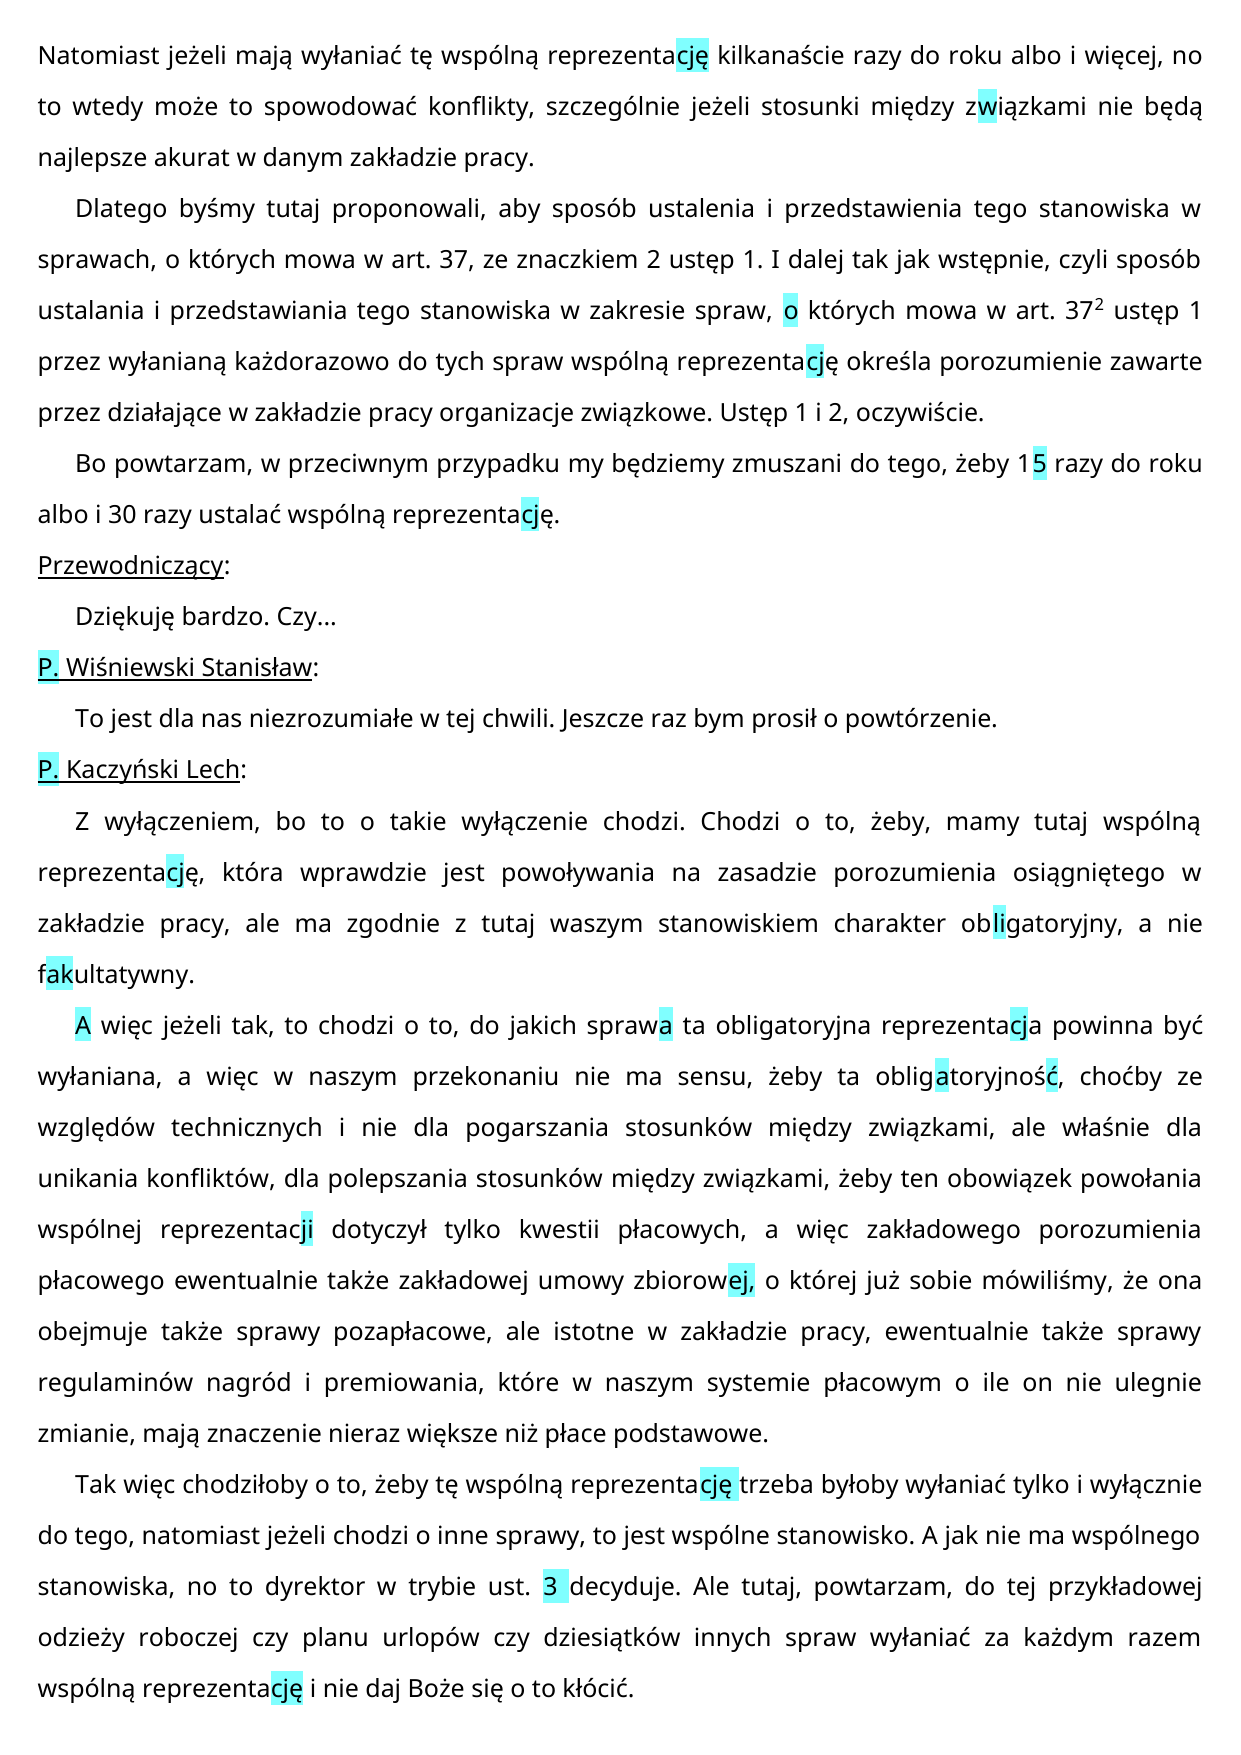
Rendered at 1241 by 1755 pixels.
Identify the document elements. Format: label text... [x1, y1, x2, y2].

text Natomiast jeżeli mają wyłaniać tę wspólną reprezentację kilkanaście razy do roku albo i więcej, no to wtedy może to spowodować konflikty, szczególnie jeżeli stosunki między związkami nie będą najlepsze akurat w danym zakładzie pracy. [37, 37, 1203, 174]
text Z wyłączeniem, bo to o takie wyłączenie chodzi. Chodzi o to, żeby, mamy tutaj wspólną reprezentację, która wprawdzie jest powoływania na zasadzie porozumienia osiągniętego w zakładzie pracy, ale ma zgodnie z tutaj waszym stanowiskiem charakter obligatoryjny, a nie fakultatywny. [37, 803, 1203, 990]
text P. Wiśniewski Stanisław: [37, 650, 1203, 684]
text To jest dla nas niezrozumiałe w tej chwili. Jeszcze raz bym prosił o powtórzenie. [37, 701, 1203, 735]
text P. Kaczyński Lech: [37, 752, 1203, 786]
text Dziękuję bardzo. Czy... [37, 599, 1203, 633]
text A więc jeżeli tak, to chodzi o to, do jakich sprawa ta obligatoryjna reprezentacja powinna być wyłaniana, a więc w naszym przekonaniu nie ma sensu, żeby ta obligatoryjność, choćby ze względów technicznych i nie dla pogarszania stosunków między związkami, ale właśnie dla unikania konfliktów, dla polepszania stosunków między związkami, żeby ten obowiązek powołania wspólnej reprezentacji dotyczył tylko kwestii płacowych, a więc zakładowego porozumienia płacowego ewentualnie także zakładowej umowy zbiorowej, o której już sobie mówiliśmy, że ona obejmuje także sprawy pozapłacowe, ale istotne w zakładzie pracy, ewentualnie także sprawy regulaminów nagród i premiowania, które w naszym systemie płacowym o ile on nie ulegnie zmianie, mają znaczenie nieraz większe niż płace podstawowe. [37, 1007, 1203, 1450]
text Tak więc chodziłoby o to, żeby tę wspólną reprezentację trzeba byłoby wyłaniać tylko i wyłącznie do tego, natomiast jeżeli chodzi o inne sprawy, to jest wspólne stanowisko. A jak nie ma wspólnego stanowiska, no to dyrektor w trybie ust. 3 decyduje. Ale tutaj, powtarzam, do tej przykładowej odzieży roboczej czy planu urlopów czy dziesiątków innych spraw wyłaniać za każdym razem wspólną reprezentację i nie daj Boże się o to kłócić. [37, 1467, 1203, 1705]
text Przewodniczący: [37, 548, 1203, 582]
text Dlatego byśmy tutaj proponowali, aby sposób ustalenia i przedstawienia tego stanowiska w sprawach, o których mowa w art. 37, ze znaczkiem 2 ustęp 1. I dalej tak jak wstępnie, czyli sposób ustalania i przedstawiania tego stanowiska w zakresie spraw, o których mowa w art. 372 ustęp 1 przez wyłanianą każdorazowo do tych spraw wspólną reprezentację określa porozumienie zawarte przez działające w zakładzie pracy organizacje związkowe. Ustęp 1 i 2, oczywiście. [37, 191, 1203, 429]
text Bo powtarzam, w przeciwnym przypadku my będziemy zmuszani do tego, żeby 15 razy do roku albo i 30 razy ustalać wspólną reprezentację. [37, 446, 1203, 531]
